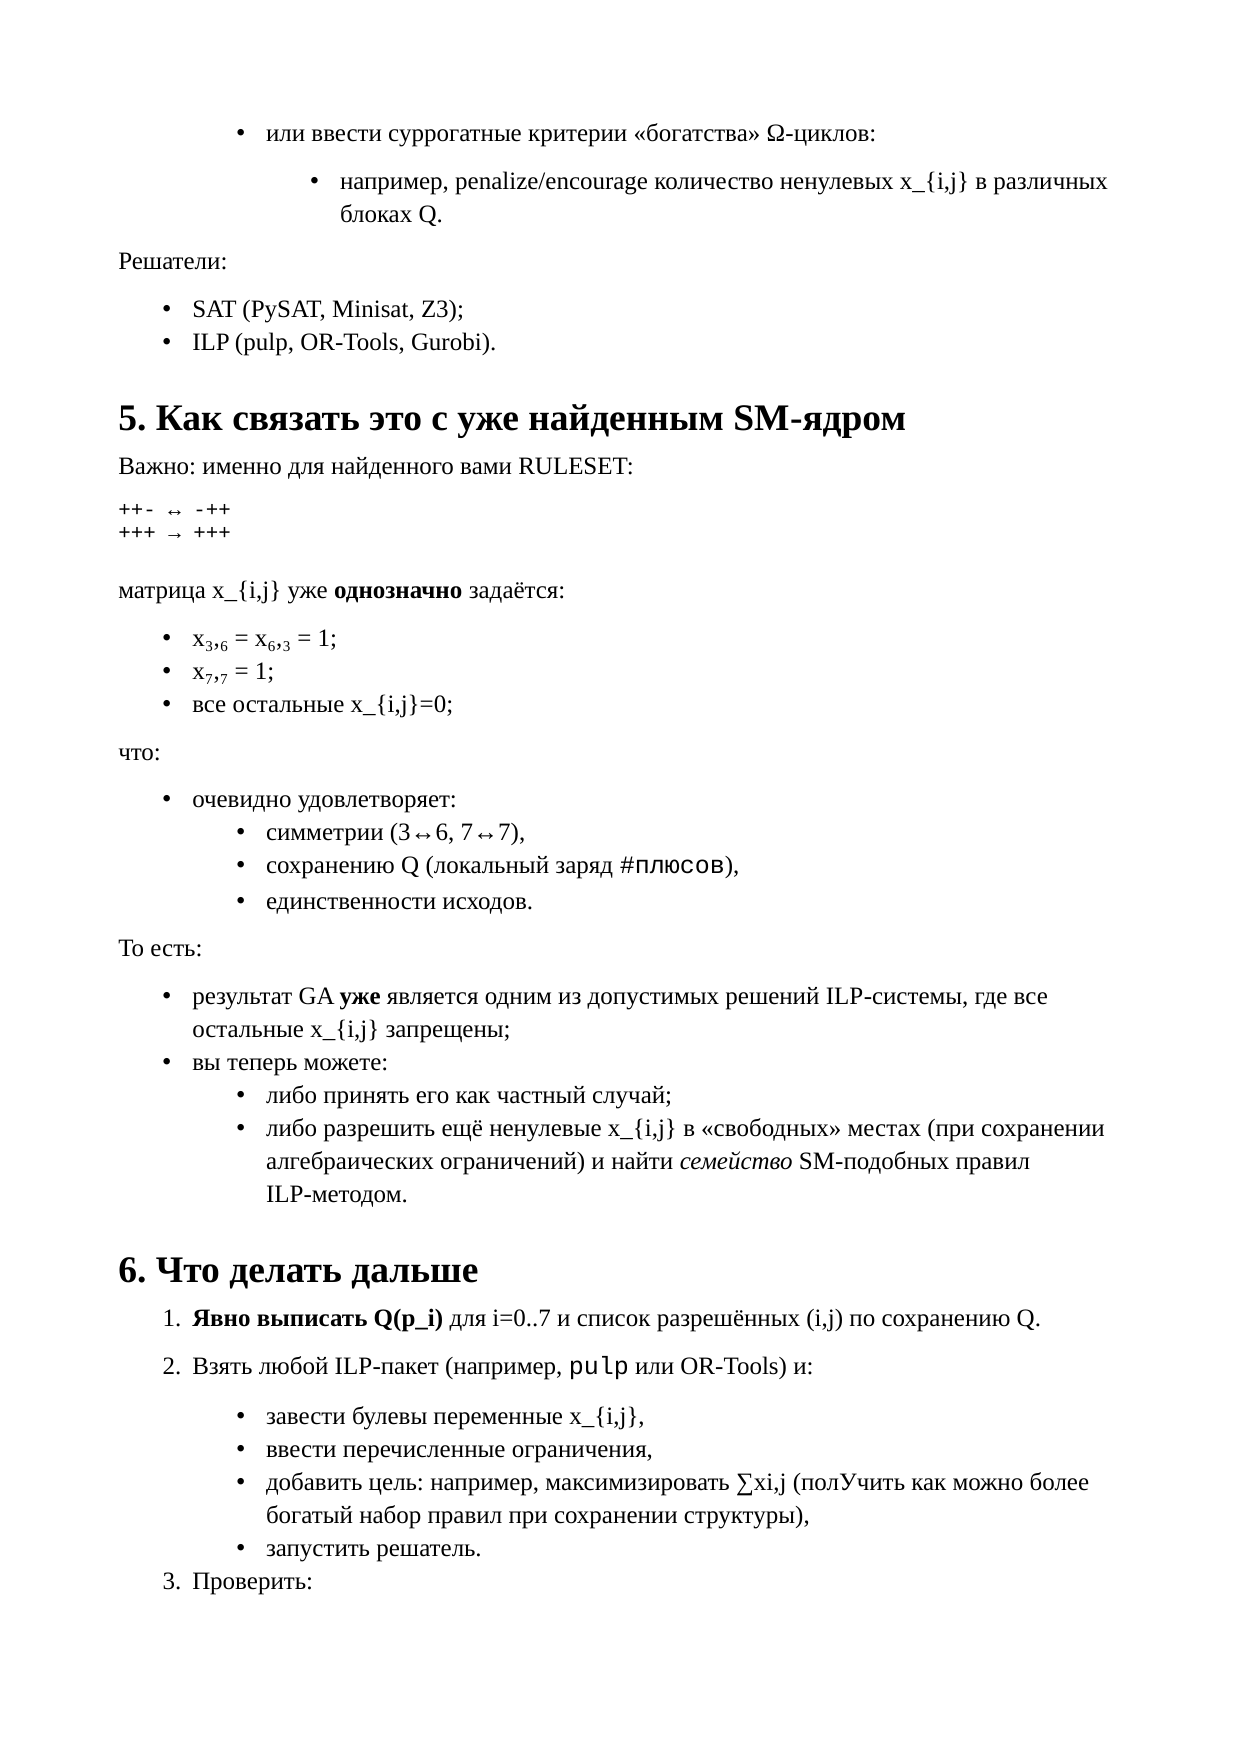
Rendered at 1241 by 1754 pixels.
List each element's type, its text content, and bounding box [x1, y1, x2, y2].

text +++ → +++ [118, 522, 1122, 546]
text Важно: именно для найденного вами RULESET: [118, 451, 1122, 480]
list Взять любой ILP‑пакет (например, pulp или OR‑Tools) и: [162, 1351, 1122, 1382]
list все остальные x_{i,j}=0; [162, 689, 1122, 718]
text ++- ↔ -++ [118, 499, 1122, 522]
list вы теперь можете: [162, 1047, 1122, 1076]
list x₃,₆ = x₆,₃ = 1; [162, 623, 1122, 652]
list симметрии (3↔6, 7↔7), [236, 817, 1122, 846]
list завести булевы переменные x_{i,j}, [236, 1401, 1122, 1429]
text матрица x_{i,j} уже однозначно задаётся: [118, 575, 1122, 604]
list или ввести суррогатные критерии «богатства» Ω‑циклов: [236, 118, 1122, 147]
subtitle 5. Как связать это с уже найденным SM‑ядром [118, 395, 1122, 438]
list Проверить: [162, 1566, 1122, 1594]
subtitle 6. Что делать дальше [118, 1247, 1122, 1291]
text Решатели: [118, 246, 1122, 275]
list либо разрешить ещё ненулевые x_{i,j} в «свободных» местах (при сохранении алгебраических ограничений) и найти семейство SM‑подобных правил ILP‑методом. [236, 1113, 1122, 1208]
list Явно выписать Q(p_i) для i=0..7 и список разрешённых (i,j) по сохранению Q. [162, 1303, 1122, 1332]
text То есть: [118, 933, 1122, 962]
list x₇,₇ = 1; [162, 656, 1122, 685]
list запустить решатель. [236, 1533, 1122, 1562]
text что: [118, 737, 1122, 765]
list ввести перечисленные ограничения, [236, 1434, 1122, 1462]
list SAT (PySAT, Minisat, Z3); [162, 294, 1122, 323]
list ILP (pulp, OR‑Tools, Gurobi). [162, 327, 1122, 356]
list очевидно удовлетворяет: [162, 784, 1122, 813]
list единственности исходов. [236, 886, 1122, 914]
list результат GA уже является одним из допустимых решений ILP‑системы, где все остальные x_{i,j} запрещены; [162, 981, 1122, 1043]
list сохранению Q (локальный заряд #плюсов), [236, 850, 1122, 881]
list либо принять его как частный случай; [236, 1080, 1122, 1109]
list добавить цель: например, максимизировать ∑xi,j (полУчить как можно более богатый набор правил при сохранении структуры), [236, 1467, 1122, 1528]
list например, penalize/encourage количество ненулевых x_{i,j} в различных блоках Q. [310, 166, 1122, 227]
